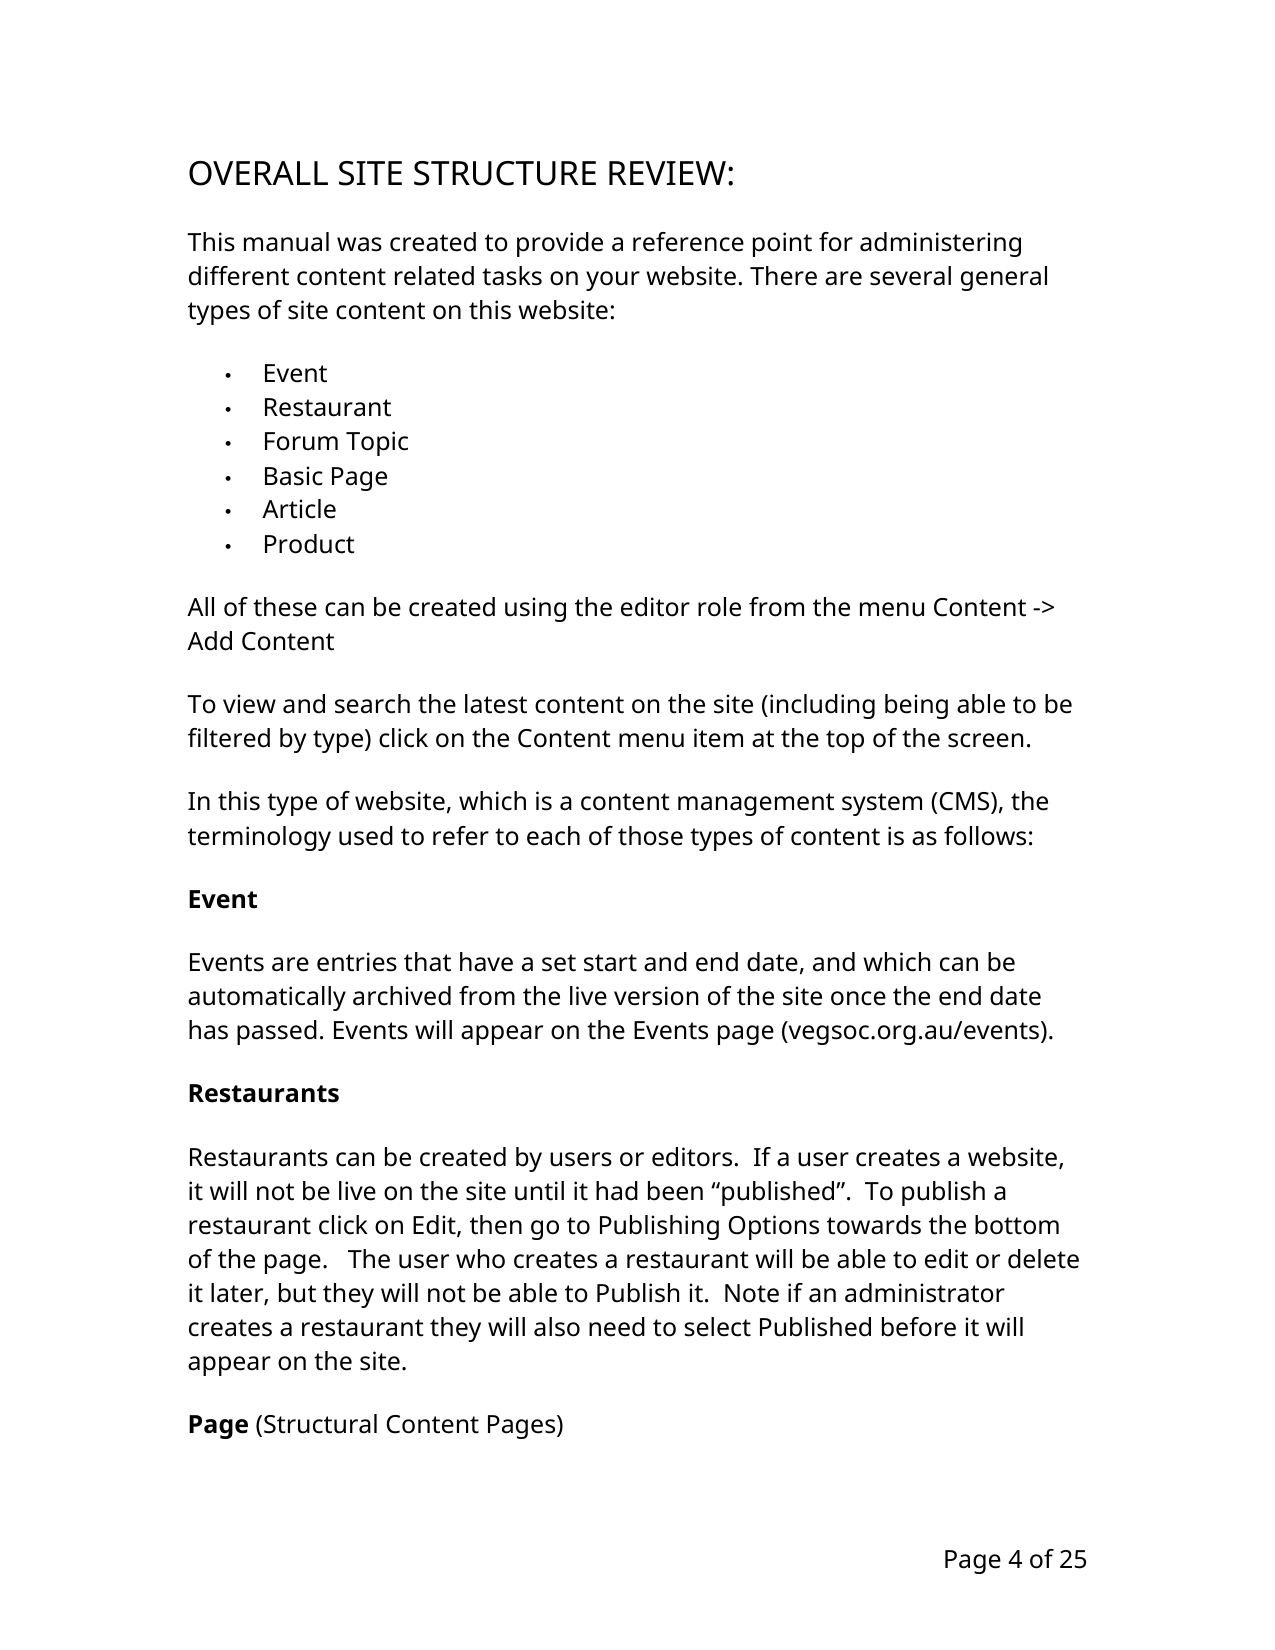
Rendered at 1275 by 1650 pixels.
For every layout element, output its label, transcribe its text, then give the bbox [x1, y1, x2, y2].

list Article [225, 492, 1087, 526]
list Basic Page [225, 458, 1087, 492]
list Event [225, 356, 1087, 390]
list Forum Topic [225, 424, 1087, 458]
text Events are entries that have a set start and end date, and which can be automatically archived from the live version of the site once the end date has passed. Events will appear on the Events page (vegsoc.org.au/events). [187, 944, 1087, 1047]
text This manual was created to provide a reference point for administering different content related tasks on your website. There are several general types of site content on this website: [187, 224, 1087, 327]
text To view and search the latest content on the site (including being able to be filtered by type) click on the Content menu item at the top of the screen. [187, 687, 1087, 755]
text Page (Structural Content Pages) [187, 1407, 1087, 1441]
list Restaurant [225, 390, 1087, 424]
text Restaurants [187, 1076, 1087, 1110]
text Restaurants can be created by users or editors. If a user creates a website, it will not be live on the site until it had been “published”. To publish a restaurant click on Edit, then go to Publishing Options towards the bottom of the page. The user who creates a restaurant will be able to edit or delete it later, but they will not be able to Publish it. Note if an administrator creates a restaurant they will also need to select Published before it will appear on the site. [187, 1139, 1087, 1378]
text All of these can be created using the editor role from the menu Content -> Add Content [187, 589, 1087, 658]
list Product [225, 526, 1087, 560]
text Event [187, 881, 1087, 915]
text In this type of website, which is a content management system (CMS), the terminology used to refer to each of those types of content is as follows: [187, 784, 1087, 852]
subtitle Overall Site Structure Review: [187, 150, 1087, 195]
